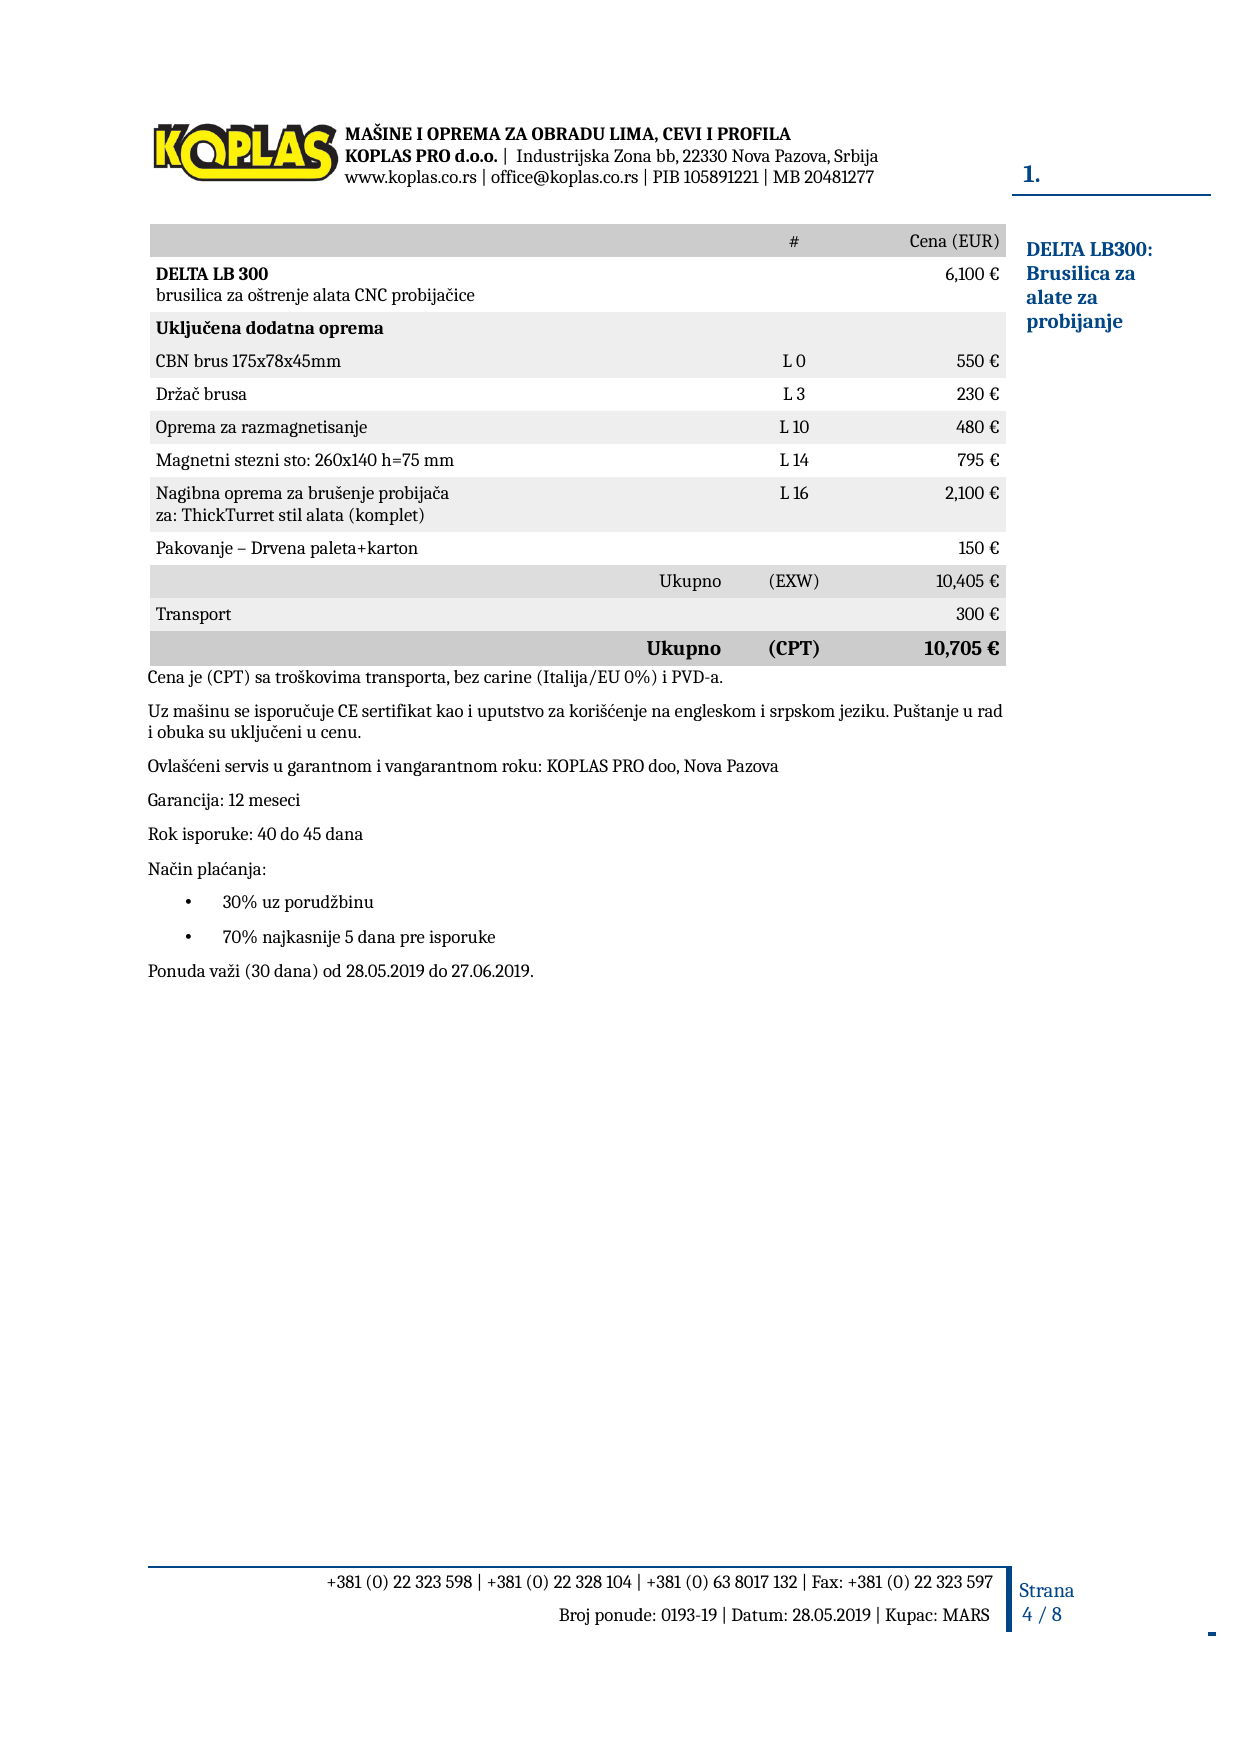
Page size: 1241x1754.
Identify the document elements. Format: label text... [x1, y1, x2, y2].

text Način plaćanja: [148, 858, 1004, 879]
table_cell Uključena dodatna oprema [150, 312, 727, 345]
table_cell L 0 [727, 345, 861, 378]
table_cell Držač brusa [150, 378, 727, 411]
table_cell (CPT) [727, 631, 861, 666]
text Rok isporuke: 40 do 45 dana [148, 824, 1004, 846]
table_cell Magnetni stezni sto: 260x140 h=75 mm [150, 444, 727, 477]
table_cell L 16 [727, 477, 861, 532]
table_cell 480 € [861, 411, 1006, 444]
text Ponuda važi (30 dana) od 28.05.2019 do 27.06.2019. [148, 960, 1004, 982]
text Uz mašinu se isporučuje CE sertifikat kao i uputstvo za korišćenje na engleskom i srpskom jeziku. Puštanje u rad i obuka su uključeni u cenu. [148, 700, 1004, 743]
table_cell 300 € [861, 598, 1006, 631]
table_cell [861, 312, 1006, 345]
text Cena je (CPT) sa troškovima transporta, bez carine (Italija/EU 0%) i PVD-a. [148, 666, 1004, 688]
table_cell Transport [150, 598, 727, 631]
table_cell Oprema za razmagnetisanje [150, 411, 727, 444]
table_cell [727, 532, 861, 565]
table_cell 230 € [861, 378, 1006, 411]
picture [153, 123, 342, 182]
list 70% najkasnije 5 dana pre isporuke [185, 926, 1004, 948]
table_cell 550 € [861, 345, 1006, 378]
table_cell L 14 [727, 444, 861, 477]
text Garancija: 12 meseci [148, 790, 1004, 811]
table_header [150, 224, 727, 257]
table_cell 6.100 € [861, 258, 1006, 312]
table_cell Ukupno [150, 565, 727, 598]
table_cell 150 € [861, 532, 1006, 565]
table_cell [727, 312, 861, 345]
table_cell [727, 258, 861, 312]
table_header # [727, 224, 861, 257]
table_cell (EXW) [727, 565, 861, 598]
table_cell [727, 598, 861, 631]
table_cell Nagibna oprema za brušenje probijača za: ThickTurret stil alata (komplet) [150, 477, 727, 532]
table_cell 795 € [861, 444, 1006, 477]
table_cell Pakovanje – Drvena paleta+karton [150, 532, 727, 565]
table_cell L 3 [727, 378, 861, 411]
table_cell 2.100 € [861, 477, 1006, 532]
table_cell CBN brus 175x78x45mm [150, 345, 727, 378]
list 30% uz porudžbinu [185, 892, 1004, 914]
table_cell 10.705 € [861, 631, 1006, 666]
table_cell Ukupno [150, 631, 727, 666]
table_header Cena (EUR) [861, 224, 1006, 257]
table_cell 10.405 € [861, 565, 1006, 598]
table_cell L 10 [727, 411, 861, 444]
text Ovlašćeni servis u garantnom i vangarantnom roku: KOPLAS PRO doo, Nova Pazova [148, 756, 1004, 777]
table_cell DELTA LB 300 brusilica za oštrenje alata CNC probijačice [150, 258, 727, 312]
